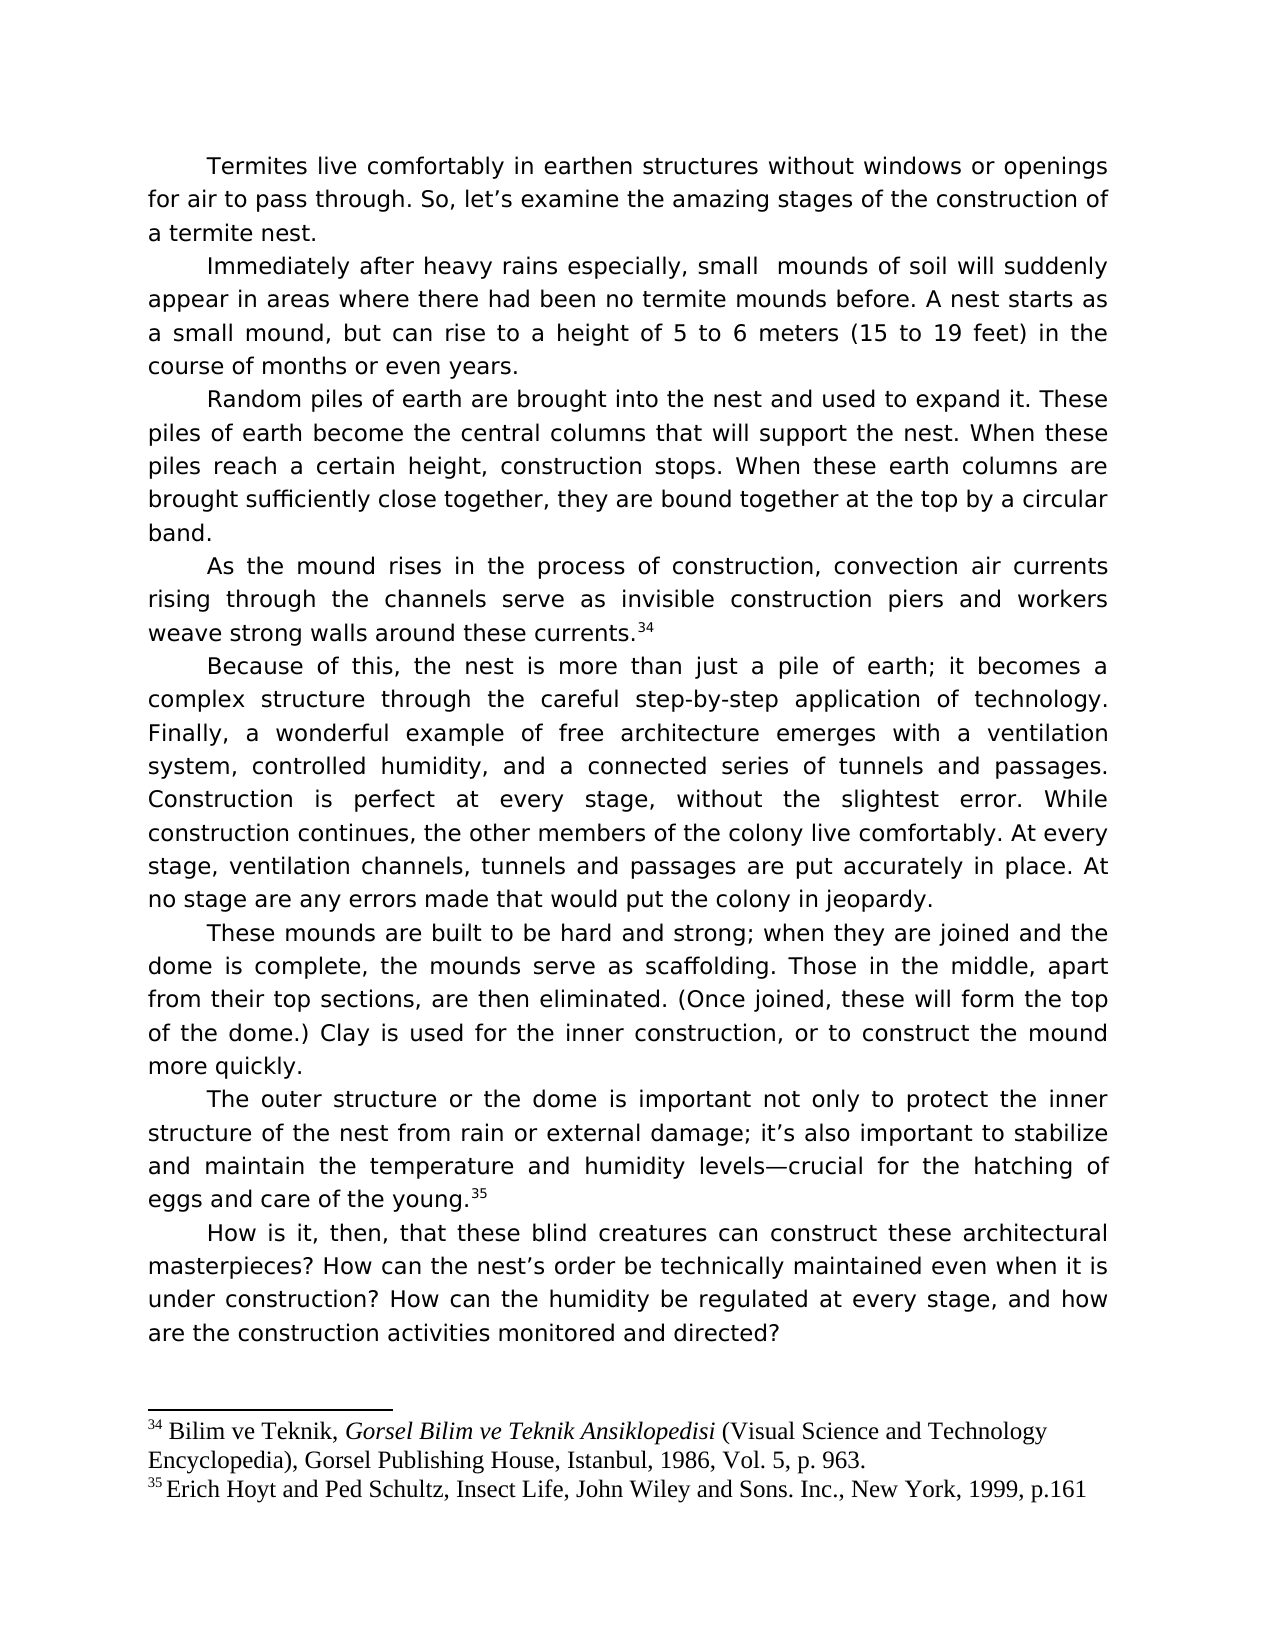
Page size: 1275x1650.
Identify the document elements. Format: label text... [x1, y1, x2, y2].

text Bilim ve Teknik, Gorsel Bilim ve Teknik Ansiklopedisi (Visual Science and Technology Encyclopedia), Gorsel Publishing House, Istanbul, 1986, Vol. 5, p. 963. [148, 1416, 1127, 1474]
text These mounds are built to be hard and strong; when they are joined and the dome is complete, the mounds serve as scaffolding. Those in the middle, apart from their top sections, are then eliminated. (Once joined, these will form the top of the dome.) Clay is used for the inner construction, or to construct the mound more quickly. [148, 914, 1110, 1081]
text Random piles of earth are brought into the nest and used to expand it. These piles of earth become the central columns that will support the nest. When these piles reach a certain height, construction stops. When these earth columns are brought sufficiently close together, they are bound together at the top by a circular band. [148, 381, 1110, 548]
text Immediately after heavy rains especially, small mounds of soil will suddenly appear in areas where there had been no termite mounds before. A nest starts as a small mound, but can rise to a height of 5 to 6 meters (15 to 19 feet) in the course of months or even years. [148, 248, 1110, 381]
text Because of this, the nest is more than just a pile of earth; it becomes a complex structure through the careful step-by-step application of technology. Finally, a wonderful example of free architecture emerges with a ventilation system, controlled humidity, and a connected series of tunnels and passages. Construction is perfect at every stage, without the slightest error. While construction continues, the other members of the colony live comfortably. At every stage, ventilation channels, tunnels and passages are put accurately in place. At no stage are any errors made that would put the colony in jeopardy. [148, 648, 1110, 914]
text How is it, then, that these blind creatures can construct these architectural masterpieces? How can the nest’s order be technically maintained even when it is under construction? How can the humidity be regulated at every stage, and how are the construction activities monitored and directed? [148, 1214, 1110, 1348]
text The outer structure or the dome is important not only to protect the inner structure of the nest from rain or external damage; it’s also important to stabilize and maintain the temperature and humidity levels—crucial for the hatching of eggs and care of the young. [148, 1081, 1110, 1214]
text As the mound rises in the process of construction, convection air currents rising through the channels serve as invisible construction piers and workers weave strong walls around these currents. [148, 548, 1110, 648]
text Erich Hoyt and Ped Schultz, Insect Life, John Wiley and Sons. Inc., New York, 1999, p.161 [148, 1474, 1127, 1502]
text Termites live comfortably in earthen structures without windows or openings for air to pass through. So, let’s examine the amazing stages of the construction of a termite nest. [148, 148, 1110, 248]
